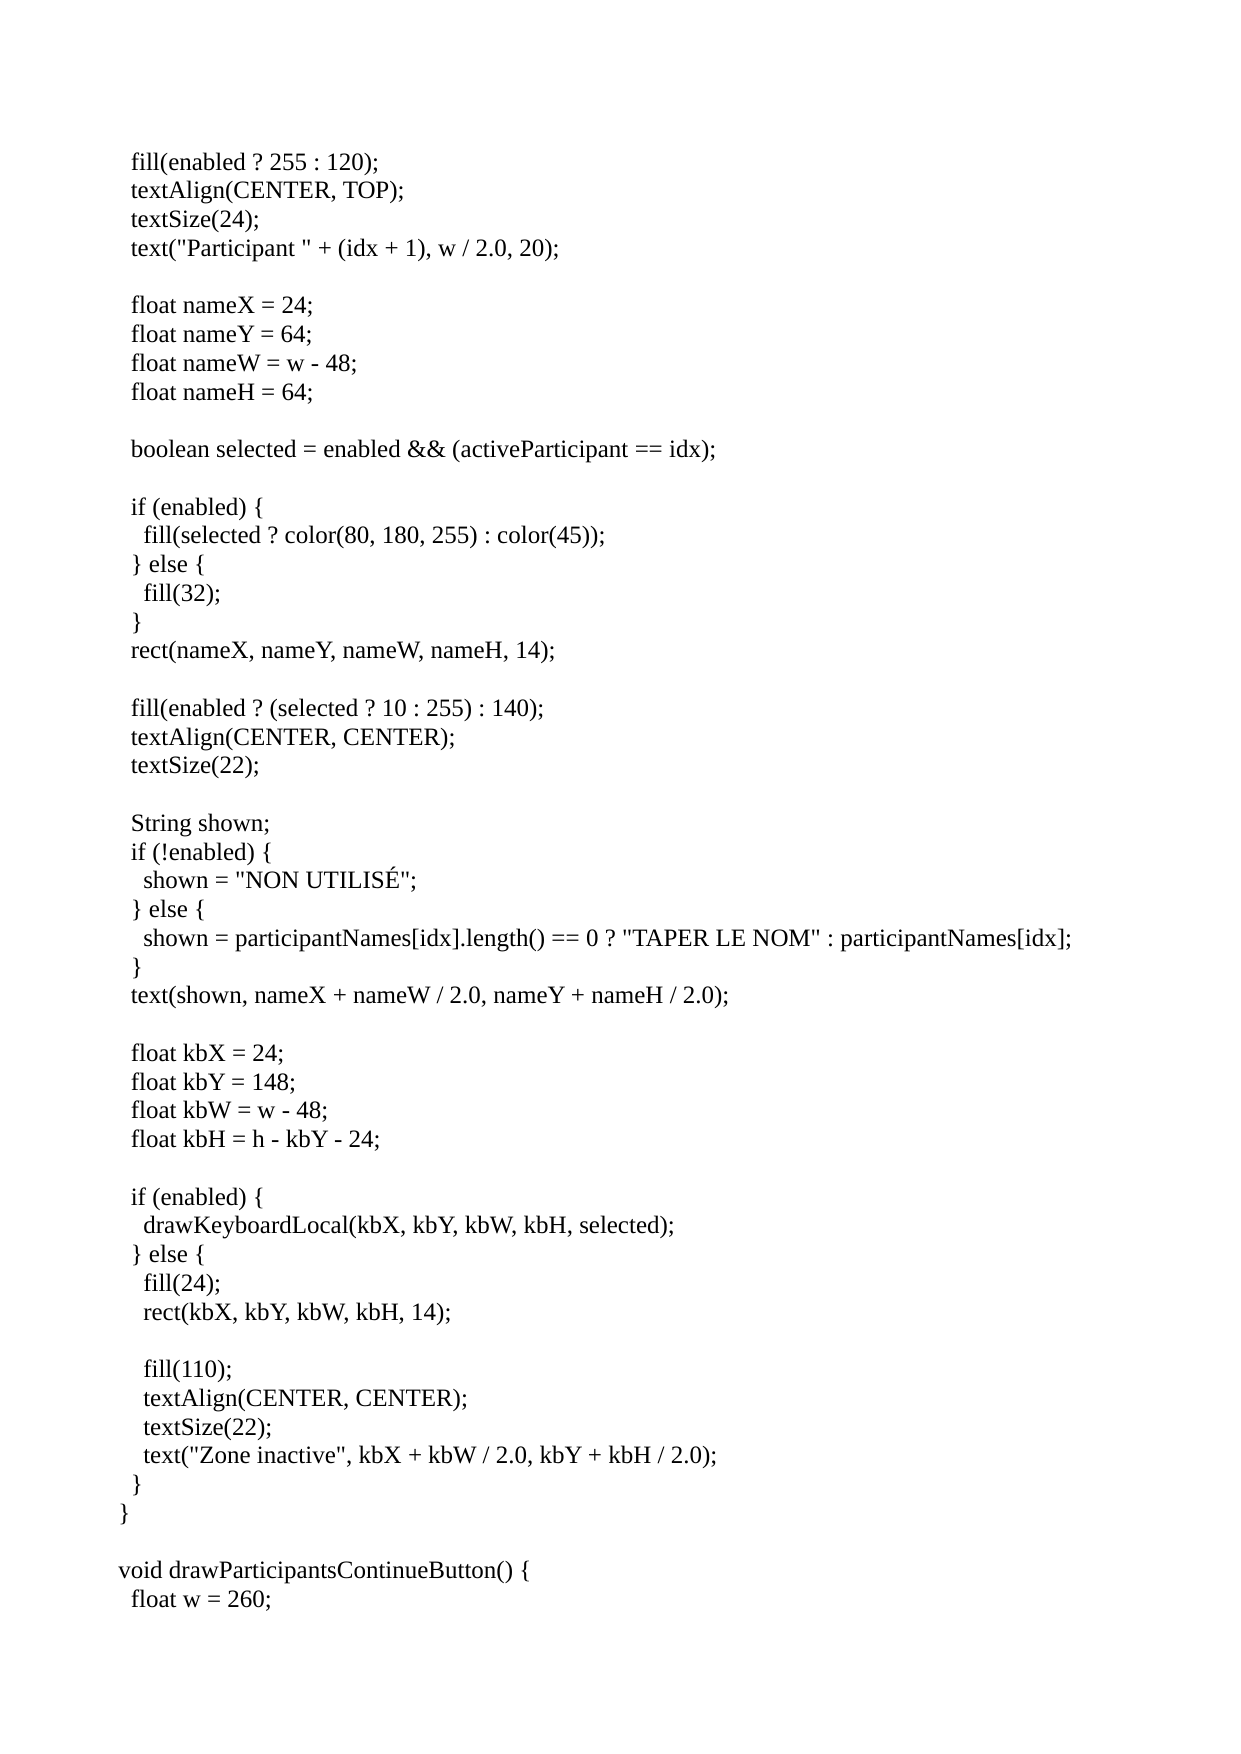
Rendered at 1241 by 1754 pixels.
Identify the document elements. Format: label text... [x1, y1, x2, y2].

text float w = 260; [118, 1584, 1122, 1613]
text if (!enabled) { [118, 837, 1122, 866]
text fill(24); [118, 1268, 1122, 1297]
text fill(enabled ? (selected ? 10 : 255) : 140); [118, 693, 1122, 722]
text float kbY = 148; [118, 1067, 1122, 1096]
text float nameY = 64; [118, 319, 1122, 348]
text } [118, 1498, 1122, 1527]
text text(shown, nameX + nameW / 2.0, nameY + nameH / 2.0); [118, 981, 1122, 1009]
text textSize(24); [118, 204, 1122, 233]
text boolean selected = enabled && (activeParticipant == idx); [118, 434, 1122, 463]
text textSize(22); [118, 751, 1122, 779]
text } [118, 952, 1122, 981]
text float nameW = w - 48; [118, 348, 1122, 377]
text rect(nameX, nameY, nameW, nameH, 14); [118, 636, 1122, 664]
text drawKeyboardLocal(kbX, kbY, kbW, kbH, selected); [118, 1211, 1122, 1239]
text shown = "NON UTILISÉ"; [118, 866, 1122, 894]
text textAlign(CENTER, CENTER); [118, 722, 1122, 751]
text } else { [118, 894, 1122, 923]
text text("Participant " + (idx + 1), w / 2.0, 20); [118, 233, 1122, 262]
text if (enabled) { [118, 492, 1122, 521]
text fill(32); [118, 578, 1122, 607]
text fill(selected ? color(80, 180, 255) : color(45)); [118, 521, 1122, 549]
text fill(110); [118, 1354, 1122, 1383]
text } [118, 607, 1122, 636]
text rect(kbX, kbY, kbW, kbH, 14); [118, 1297, 1122, 1326]
text if (enabled) { [118, 1182, 1122, 1211]
text shown = participantNames[idx].length() == 0 ? "TAPER LE NOM" : participantNames[idx]; [118, 923, 1122, 952]
text void drawParticipantsContinueButton() { [118, 1556, 1122, 1584]
text String shown; [118, 808, 1122, 837]
text textAlign(CENTER, TOP); [118, 176, 1122, 204]
text float kbX = 24; [118, 1038, 1122, 1067]
text float kbW = w - 48; [118, 1096, 1122, 1124]
text } [118, 1469, 1122, 1498]
text textAlign(CENTER, CENTER); [118, 1383, 1122, 1412]
text float kbH = h - kbY - 24; [118, 1124, 1122, 1153]
text } else { [118, 549, 1122, 578]
text float nameH = 64; [118, 377, 1122, 406]
text } else { [118, 1239, 1122, 1268]
text float nameX = 24; [118, 291, 1122, 319]
text fill(enabled ? 255 : 120); [118, 147, 1122, 176]
text text("Zone inactive", kbX + kbW / 2.0, kbY + kbH / 2.0); [118, 1441, 1122, 1469]
text textSize(22); [118, 1412, 1122, 1441]
